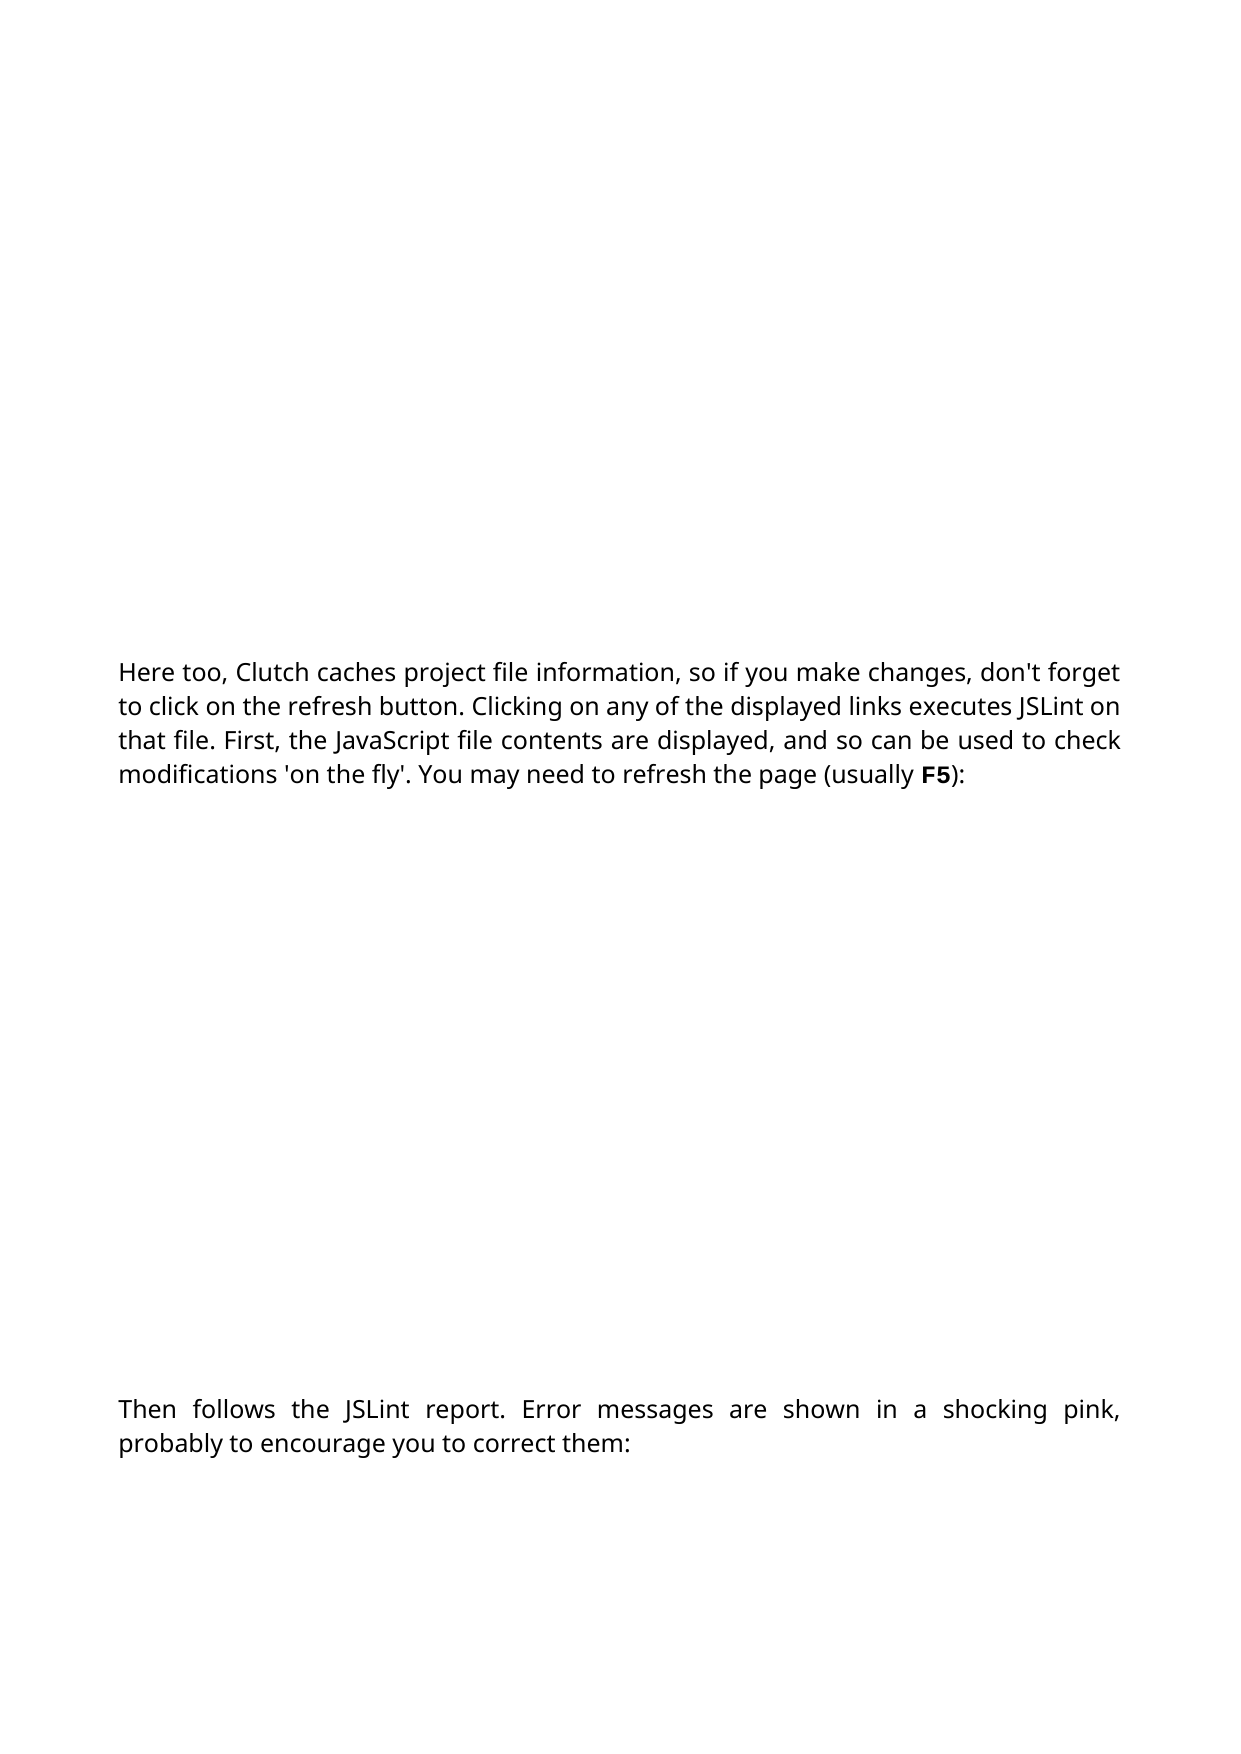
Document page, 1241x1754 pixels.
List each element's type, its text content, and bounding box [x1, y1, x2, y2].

text Here too, Clutch caches project file information, so if you make changes, don't forget to click on the refresh button. Clicking on any of the displayed links executes JSLint on that file. First, the JavaScript file contents are displayed, and so can be used to check modifications 'on the fly'. You may need to refresh the page (usually F5): [118, 654, 1122, 791]
text Then follows the JSLint report. Error messages are shown in a shocking pink, probably to encourage you to correct them: [118, 1392, 1122, 1460]
